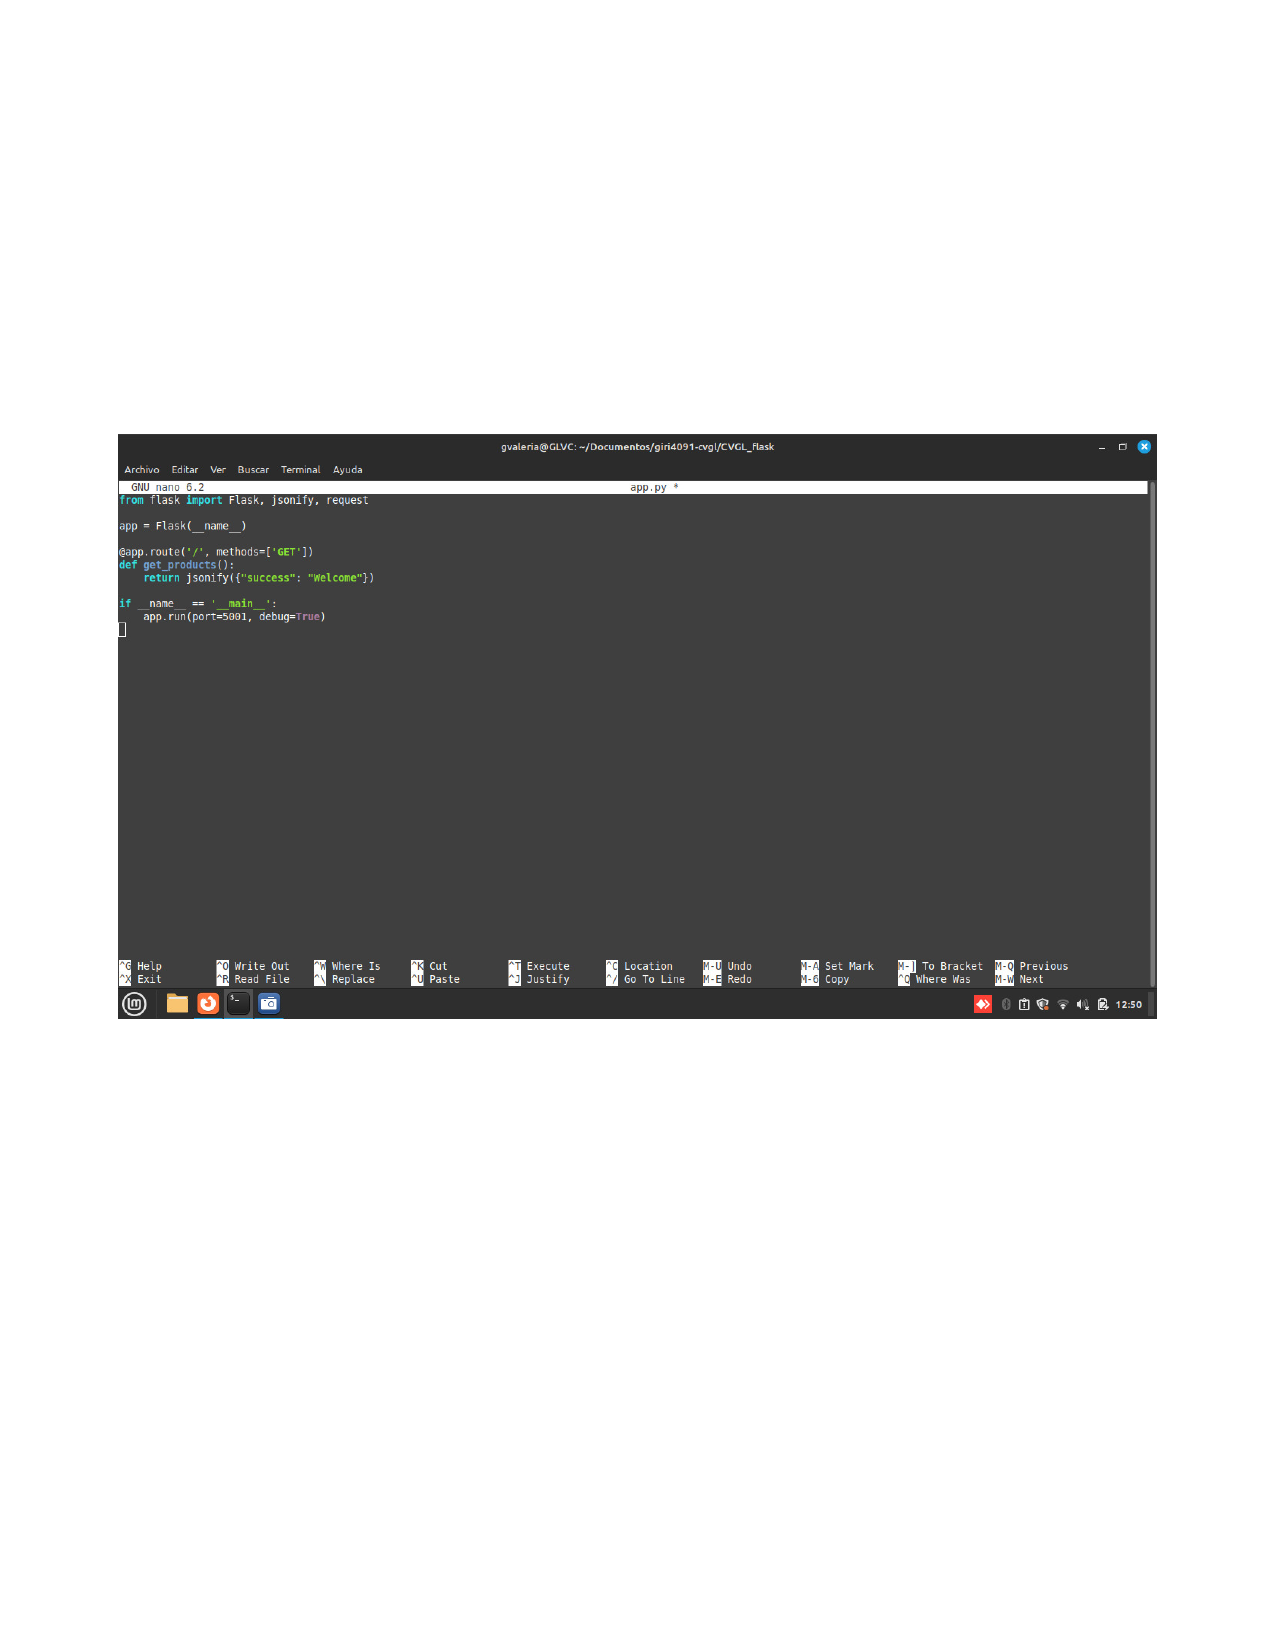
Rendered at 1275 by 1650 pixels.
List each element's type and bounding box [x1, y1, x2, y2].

picture [118, 434, 1157, 1019]
